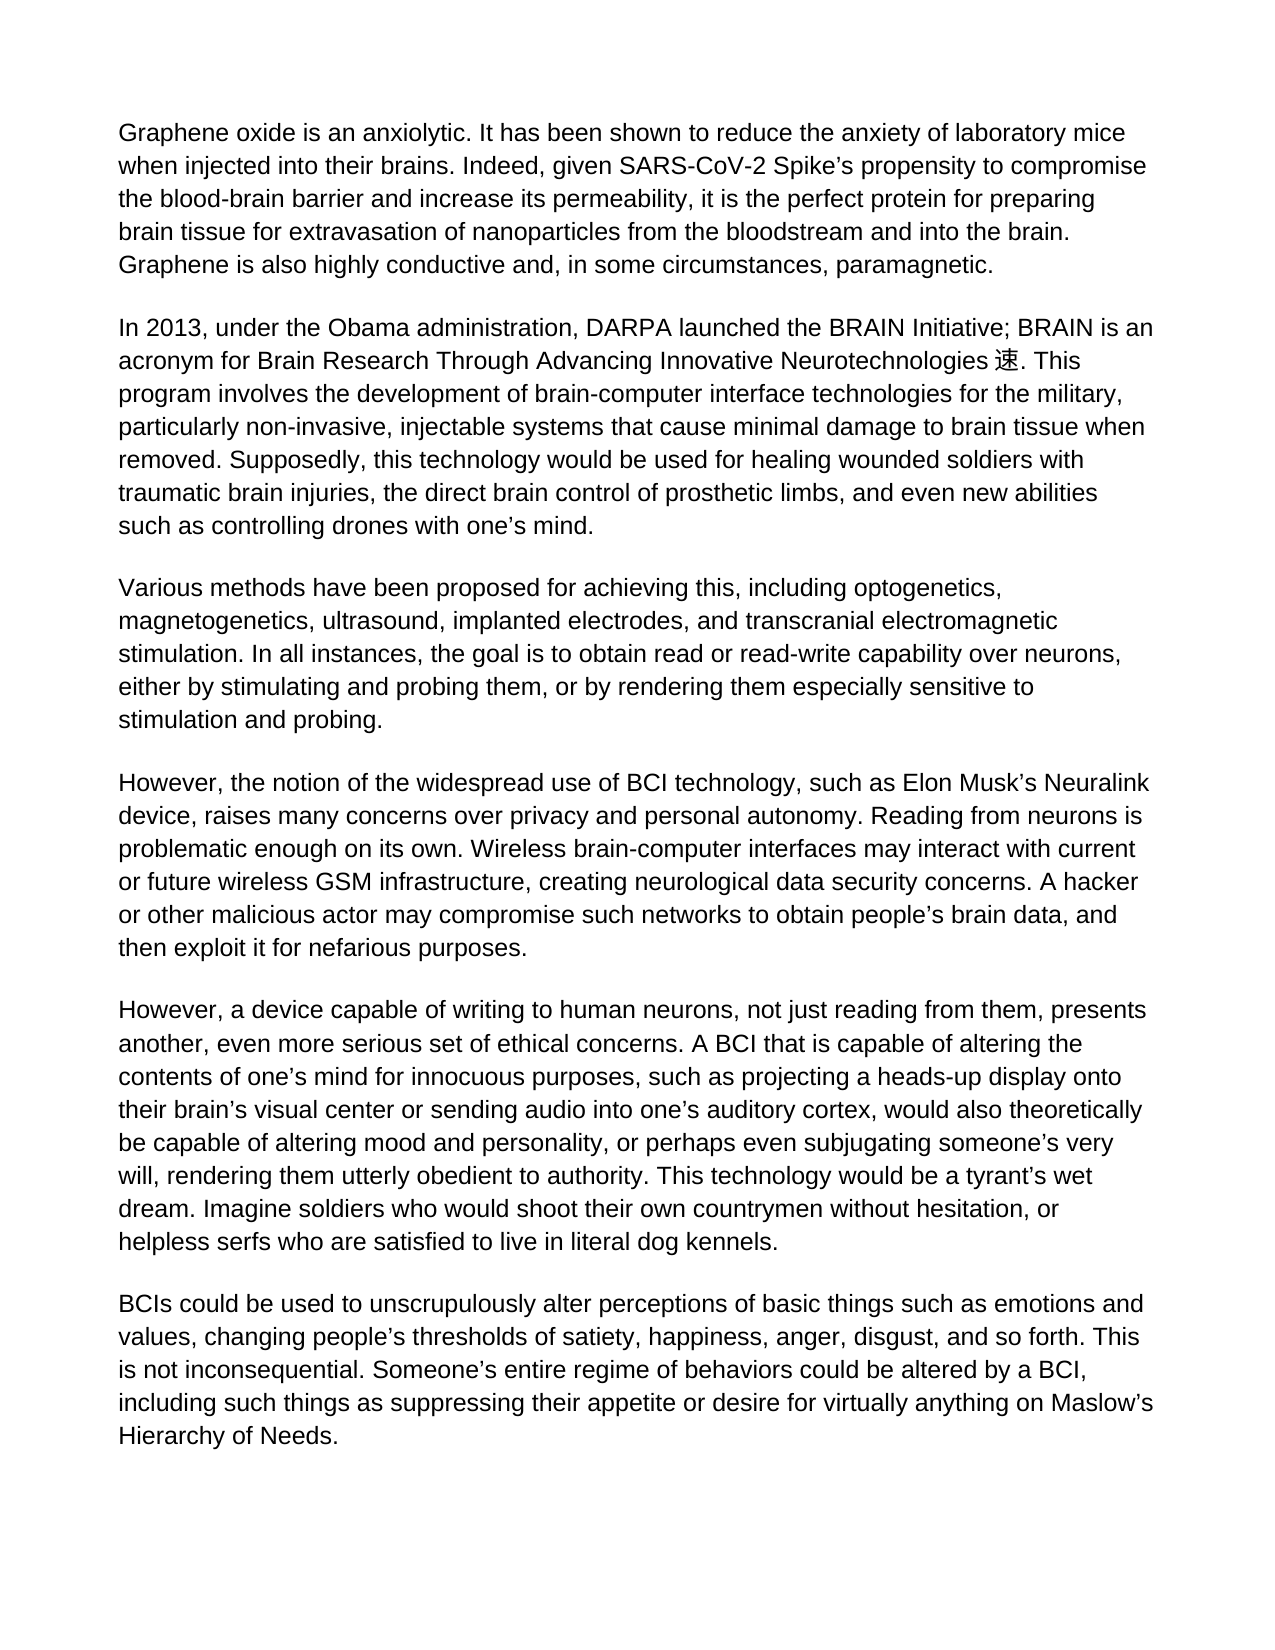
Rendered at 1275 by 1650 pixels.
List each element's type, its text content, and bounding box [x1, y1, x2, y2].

text However, a device capable of writing to human neurons, not just reading from them, presents another, even more serious set of ethical concerns. A BCI that is capable of altering the contents of one’s mind for innocuous purposes, such as projecting a heads-up display onto their brain’s visual center or sending audio into one’s auditory cortex, would also theoretically be capable of altering mood and personality, or perhaps even subjugating someone’s very will, rendering them utterly obedient to authority. This technology would be a tyrant’s wet dream. Imagine soldiers who would shoot their own countrymen without hesitation, or helpless serfs who are satisfied to live in literal dog kennels. [118, 996, 1157, 1255]
text However, the notion of the widespread use of BCI technology, such as Elon Musk’s Neuralink device, raises many concerns over privacy and personal autonomy. Reading from neurons is problematic enough on its own. Wireless brain-computer interfaces may interact with current or future wireless GSM infrastructure, creating neurological data security concerns. A hacker or other malicious actor may compromise such networks to obtain people’s brain data, and then exploit it for nefarious purposes. [118, 768, 1157, 962]
text Various methods have been proposed for achieving this, including optogenetics, magnetogenetics, ultrasound, implanted electrodes, and transcranial electromagnetic stimulation. In all instances, the goal is to obtain read or read-write capability over neurons, either by stimulating and probing them, or by rendering them especially sensitive to stimulation and probing. [118, 573, 1157, 734]
text Graphene oxide is an anxiolytic. It has been shown to reduce the anxiety of laboratory mice when injected into their brains. Indeed, given SARS-CoV-2 Spike’s propensity to compromise the blood-brain barrier and increase its permeability, it is the perfect protein for preparing brain tissue for extravasation of nanoparticles from the bloodstream and into the brain. Graphene is also highly conductive and, in some circumstances, paramagnetic. [118, 118, 1157, 279]
text In 2013, under the Obama administration, DARPA launched the BRAIN Initiative; BRAIN is an acronym for Brain Research Through Advancing Innovative Neurotechnologies速. This program involves the development of brain-computer interface technologies for the military, particularly non-invasive, injectable systems that cause minimal damage to brain tissue when removed. Supposedly, this technology would be used for healing wounded soldiers with traumatic brain injuries, the direct brain control of prosthetic limbs, and even new abilities such as controlling drones with one’s mind. [118, 313, 1157, 539]
text BCIs could be used to unscrupulously alter perceptions of basic things such as emotions and values, changing people’s thresholds of satiety, happiness, anger, disgust, and so forth. This is not inconsequential. Someone’s entire regime of behaviors could be altered by a BCI, including such things as suppressing their appetite or desire for virtually anything on Maslow’s Hierarchy of Needs. [118, 1289, 1157, 1450]
